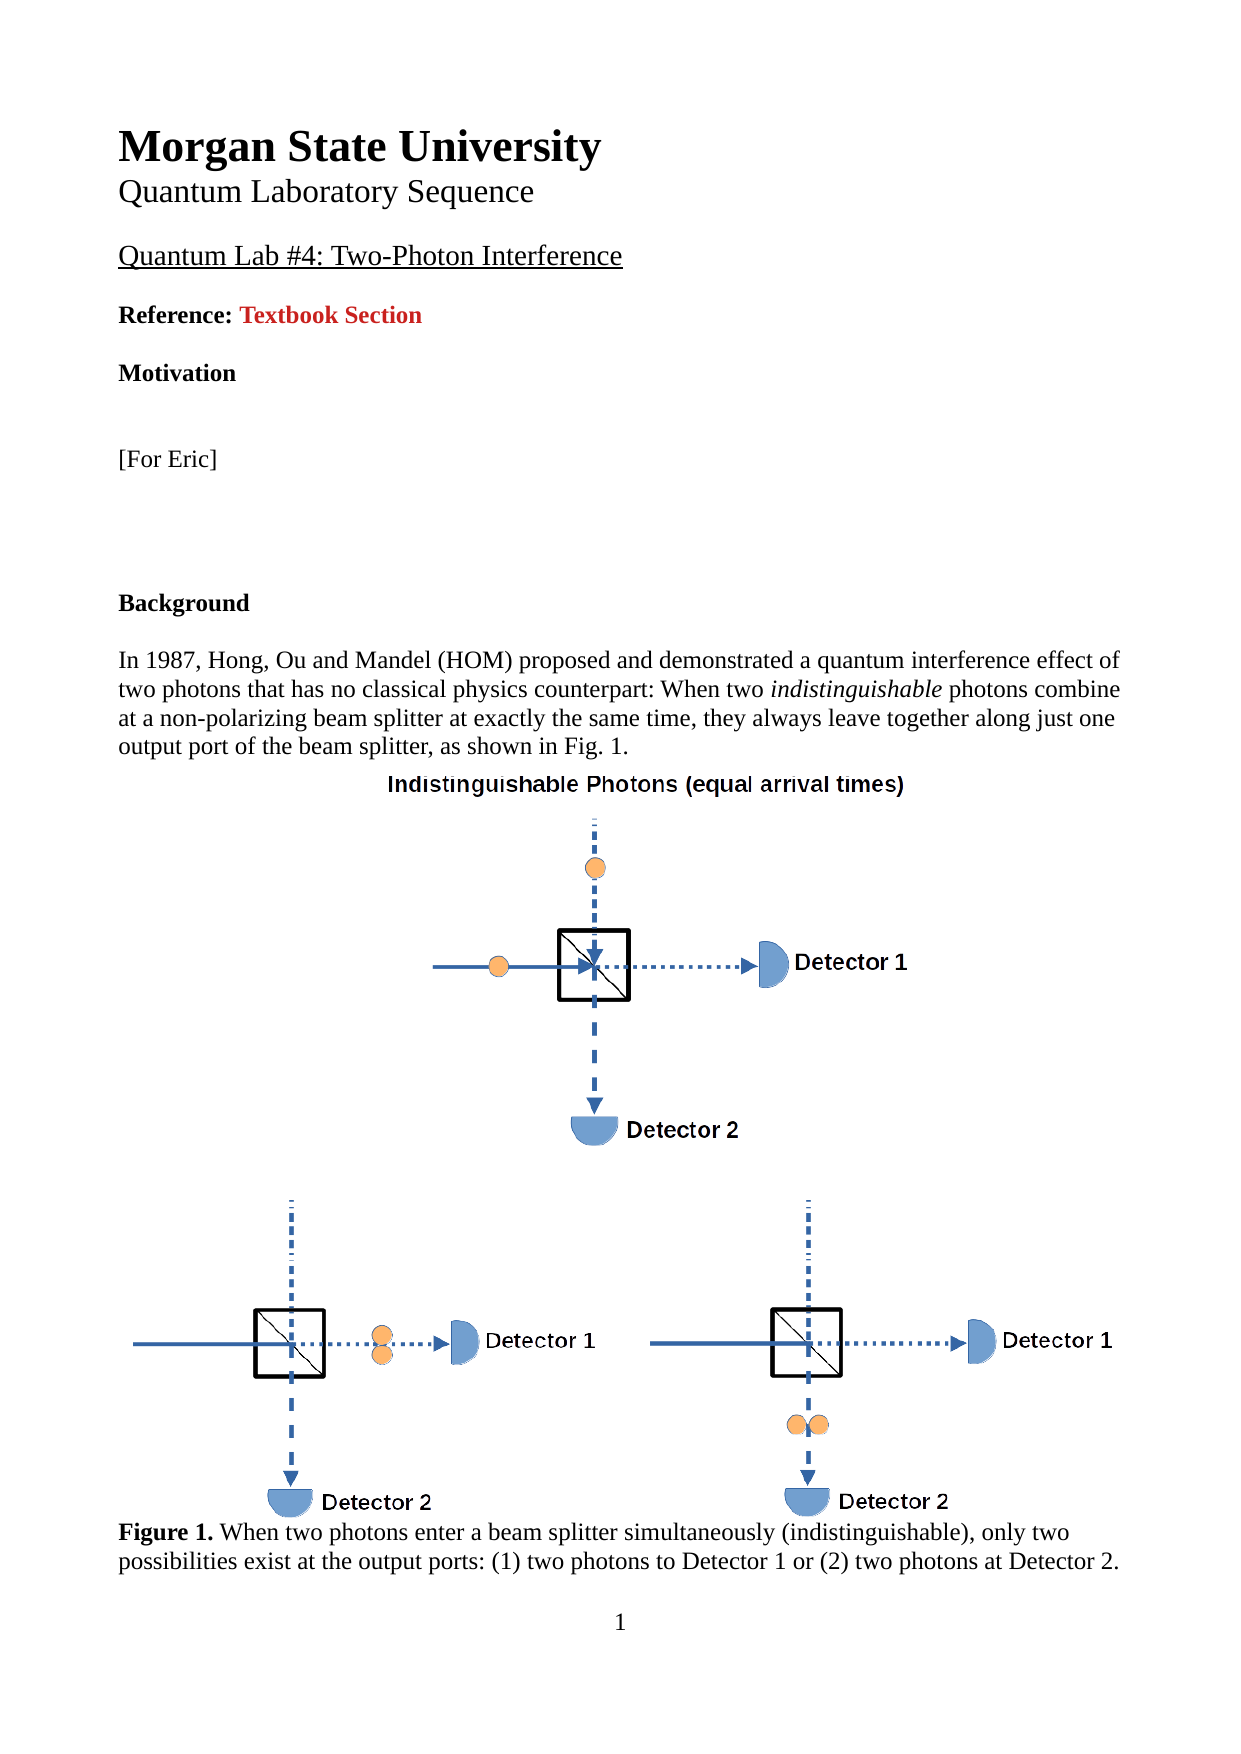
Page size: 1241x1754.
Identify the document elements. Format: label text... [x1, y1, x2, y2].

text Reference: Textbook Section [118, 300, 1122, 329]
text Quantum Lab #4: Two-Photon Interference [118, 238, 1122, 271]
text Motivation [118, 358, 1122, 386]
text [For Eric] [118, 444, 1122, 473]
picture [132, 1200, 595, 1518]
text Figure 1. When two photons enter a beam splitter simultaneously (indistinguishable), only two possibilities exist at the output ports: (1) two photons to Detector 1 or (2) two photons at Detector 2. [118, 1174, 1122, 1575]
text Quantum Laboratory Sequence [118, 171, 1122, 209]
text In 1987, Hong, Ou and Mandel (HOM) proposed and demonstrated a quantum interference effect of two photons that has no classical physics counterpart: When two indistinguishable photons combine at a non-polarizing beam splitter at exactly the same time, they always leave together along just one output port of the beam splitter, as shown in Fig. 1. [118, 645, 1122, 760]
text Background [118, 588, 1122, 616]
picture [649, 1199, 1113, 1517]
text Morgan State University [118, 118, 1122, 171]
picture [388, 776, 908, 1146]
